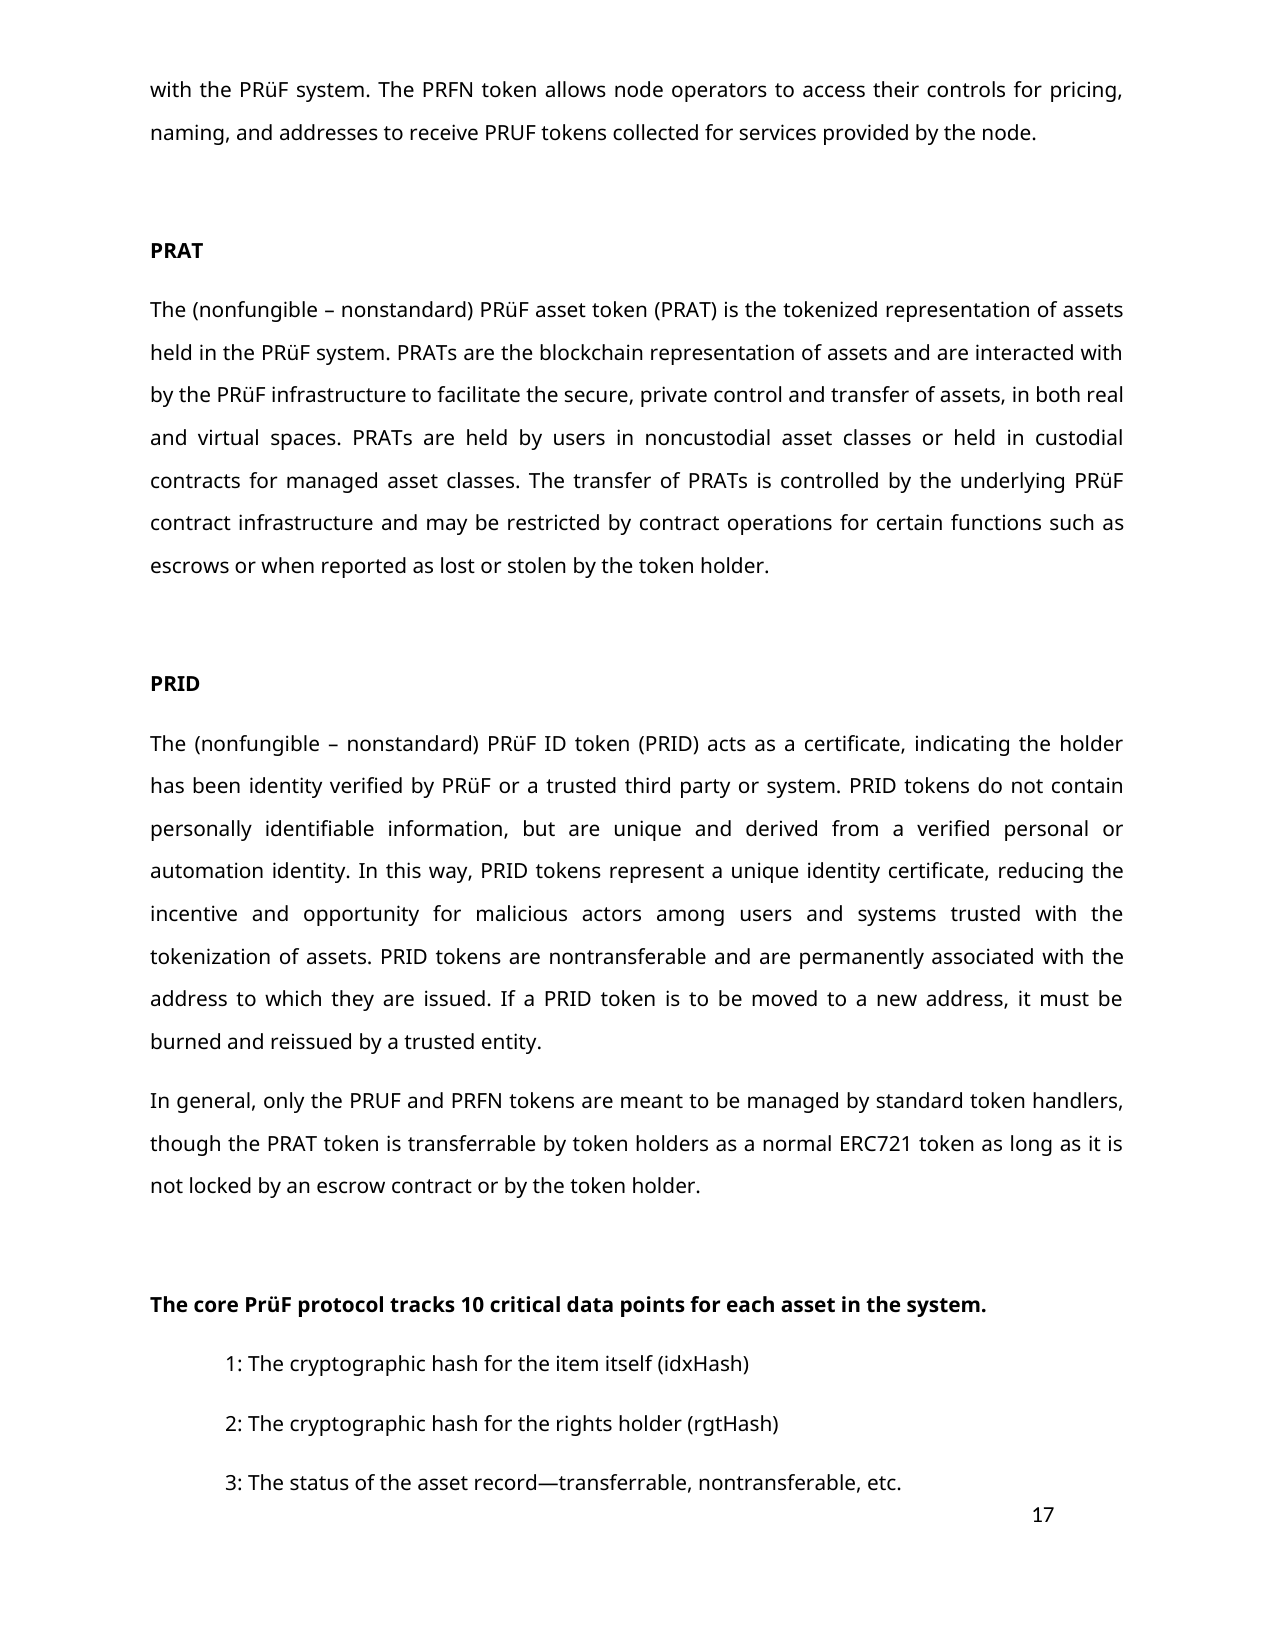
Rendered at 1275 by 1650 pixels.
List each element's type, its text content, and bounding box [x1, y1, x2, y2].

text The core PrüF protocol tracks 10 critical data points for each asset in the system. [150, 1290, 1125, 1318]
text PRID [150, 669, 1125, 698]
text 2: The cryptographic hash for the rights holder (rgtHash) [225, 1409, 1125, 1437]
text The (nonfungible – nonstandard) PRüF ID token (PRID) acts as a certificate, indicating the holder has been identity verified by PRüF or a trusted third party or system. PRID tokens do not contain personally identifiable information, but are unique and derived from a verified personal or automation identity. In this way, PRID tokens represent a unique identity certificate, reducing the incentive and opportunity for malicious actors among users and systems trusted with the tokenization of assets. PRID tokens are nontransferable and are permanently associated with the address to which they are issued. If a PRID token is to be moved to a new address, it must be burned and reissued by a trusted entity. [150, 729, 1125, 1056]
text In general, only the PRUF and PRFN tokens are meant to be managed by standard token handlers, though the PRAT token is transferrable by token holders as a normal ERC721 token as long as it is not locked by an escrow contract or by the token holder. [150, 1086, 1125, 1200]
text PRAT [150, 236, 1125, 264]
text The (nonfungible – nonstandard) PRüF asset token (PRAT) is the tokenized representation of assets held in the PRüF system. PRATs are the blockchain representation of assets and are interacted with by the PRüF infrastructure to facilitate the secure, private control and transfer of assets, in both real and virtual spaces. PRATs are held by users in noncustodial asset classes or held in custodial contracts for managed asset classes. The transfer of PRATs is controlled by the underlying PRüF contract infrastructure and may be restricted by contract operations for certain functions such as escrows or when reported as lost or stolen by the token holder. [150, 295, 1125, 579]
text 1: The cryptographic hash for the item itself (idxHash) [225, 1349, 1125, 1378]
text with the PRüF system. The PRFN token allows node operators to access their controls for pricing, naming, and addresses to receive PRUF tokens collected for services provided by the node. [150, 75, 1125, 146]
text 3: The status of the asset record—transferrable, nontransferable, etc. [225, 1468, 1125, 1496]
